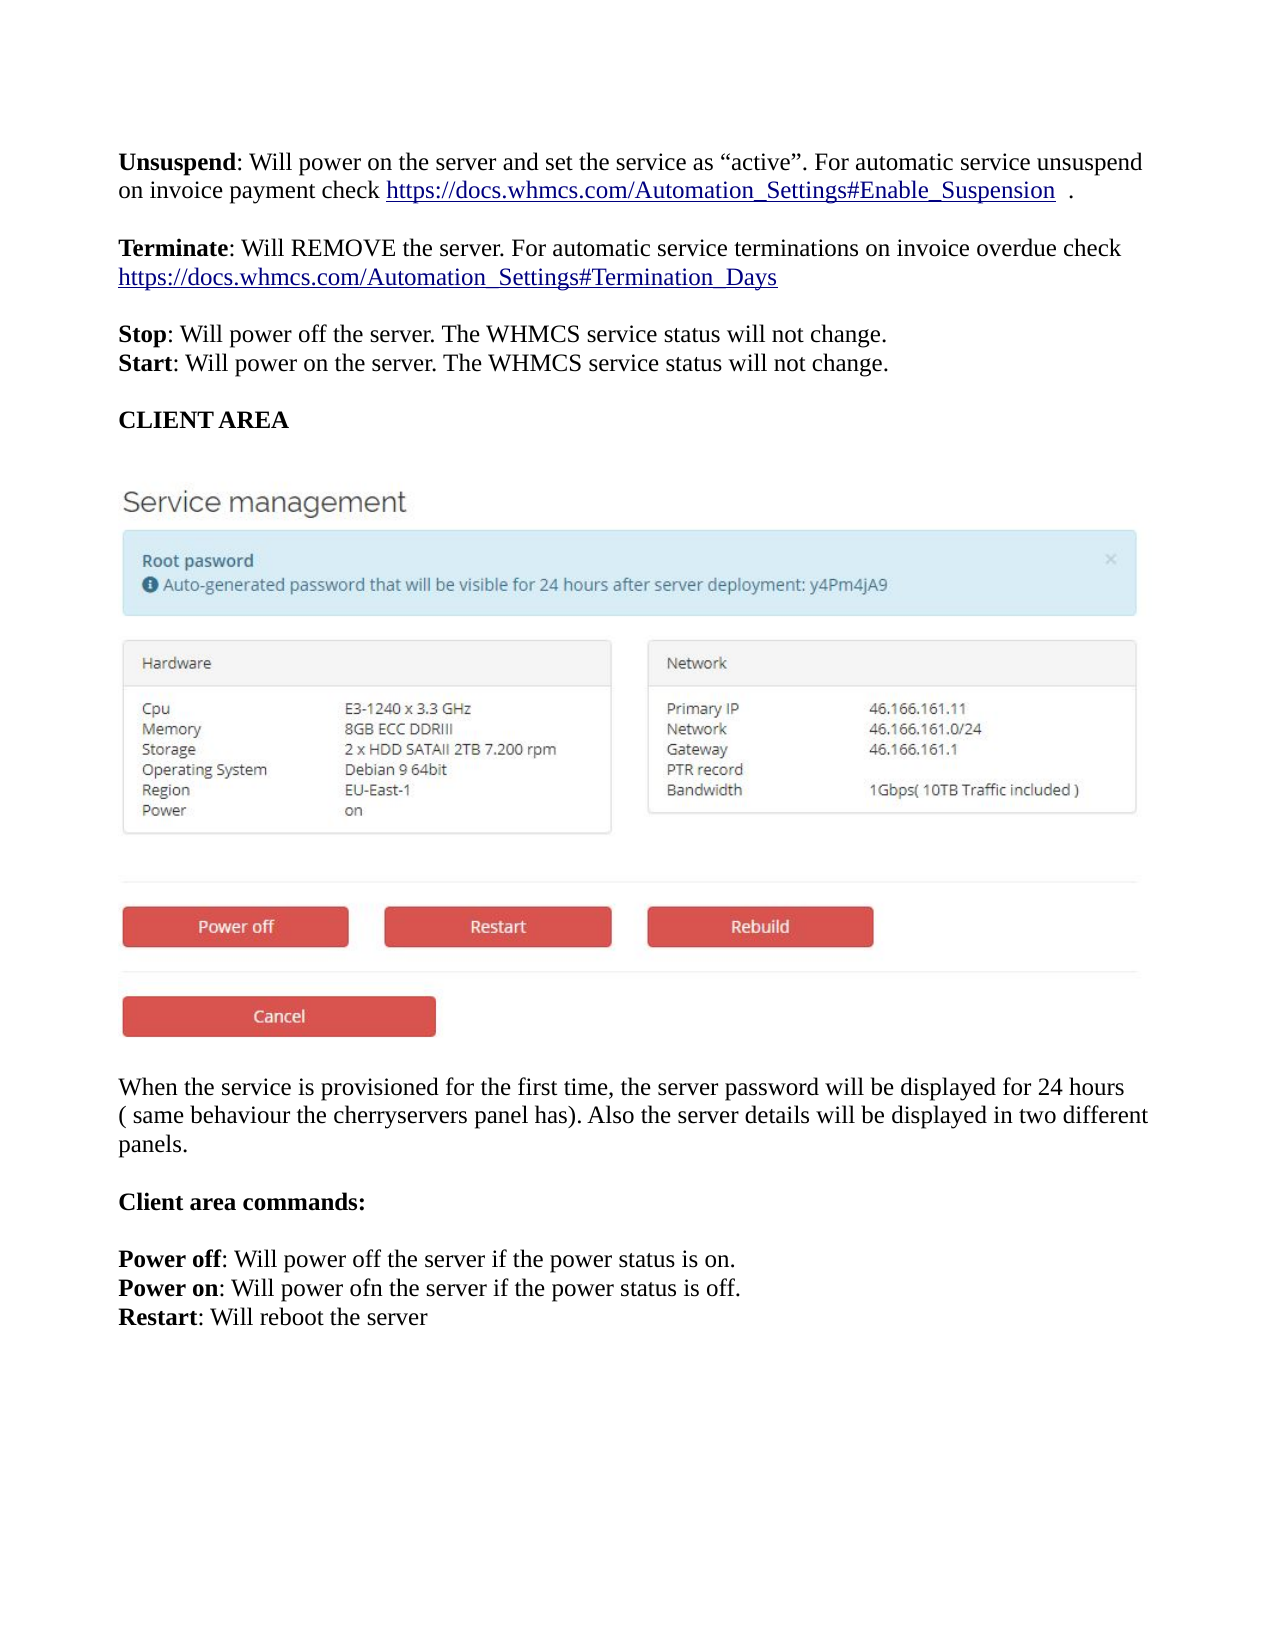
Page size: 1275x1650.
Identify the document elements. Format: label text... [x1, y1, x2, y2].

picture [118, 463, 1157, 1043]
text Power on: Will power ofn the server if the power status is off. [118, 1273, 1157, 1302]
text Power off: Will power off the server if the power status is on. [118, 1244, 1157, 1273]
text Stop: Will power off the server. The WHMCS service status will not change. [118, 319, 1157, 348]
text CLIENT AREA [118, 406, 1157, 434]
text Start: Will power on the server. The WHMCS service status will not change. [118, 348, 1157, 377]
text When the service is provisioned for the first time, the server password will be displayed for 24 hours ( same behaviour the cherryservers panel has). Also the server details will be displayed in two different panels. [118, 1072, 1157, 1158]
text Client area commands: [118, 1187, 1157, 1215]
text Restart: Will reboot the server [118, 1302, 1157, 1330]
text Unsuspend: Will power on the server and set the service as “active”. For automatic service unsuspend on invoice payment check https://docs.whmcs.com/Automation_Settings#Enable_Suspension . [118, 147, 1157, 204]
text Terminate: Will REMOVE the server. For automatic service terminations on invoice overdue check https://docs.whmcs.com/Automation_Settings#Termination_Days [118, 233, 1157, 291]
